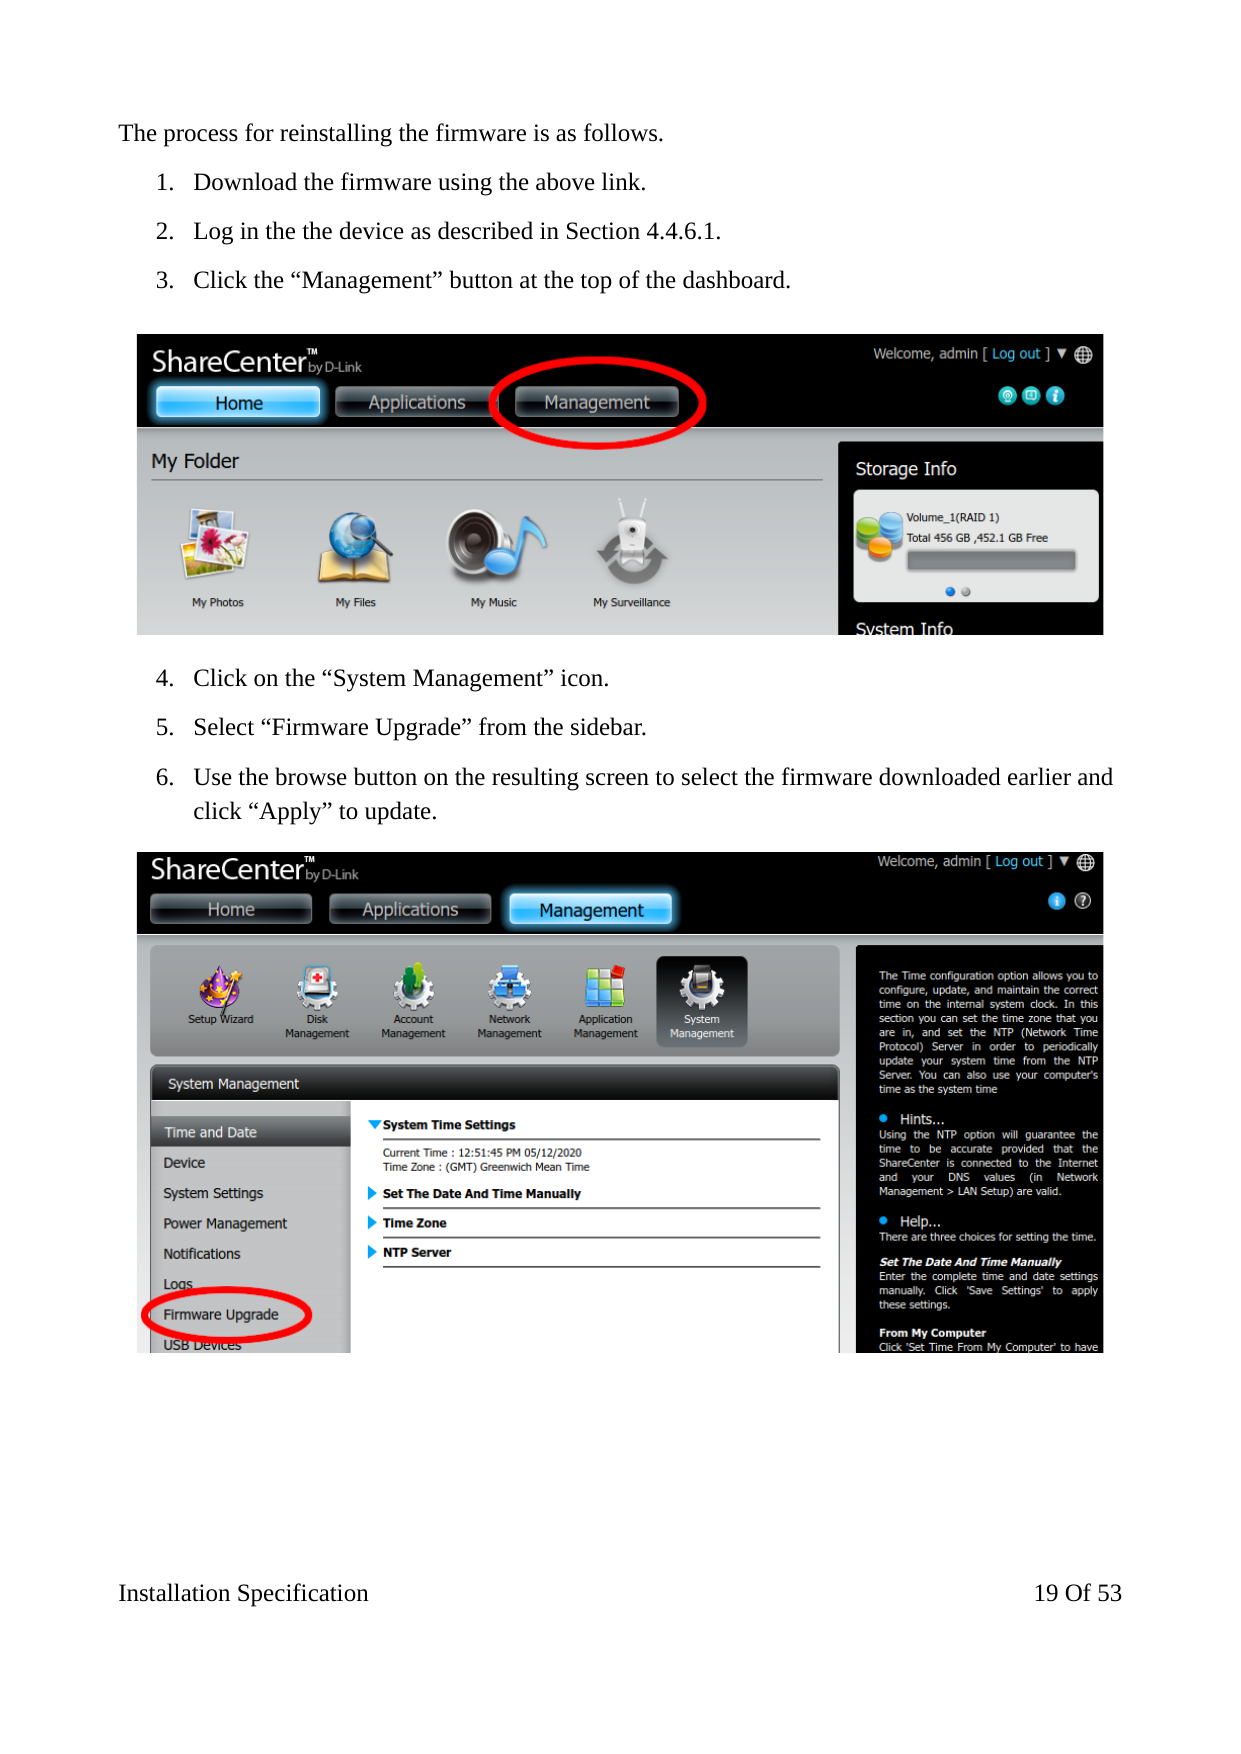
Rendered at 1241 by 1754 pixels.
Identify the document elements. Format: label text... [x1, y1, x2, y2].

picture [136, 334, 1104, 635]
list Download the firmware using the above link. [156, 167, 1122, 196]
list Select “Firmware Upgrade” from the sidebar. [156, 712, 1122, 741]
list Use the browse button on the resulting screen to select the firmware downloaded earlier and click “Apply” to update. [156, 762, 1122, 825]
text The process for reinstalling the firmware is as follows. [118, 118, 1122, 147]
list Click on the “System Management” icon. [156, 663, 1122, 692]
picture [136, 852, 1104, 1353]
list Log in the the device as described in Section 4.4.6.1. [156, 216, 1122, 245]
list Click the “Management” button at the top of the dashboard. [156, 265, 1122, 294]
